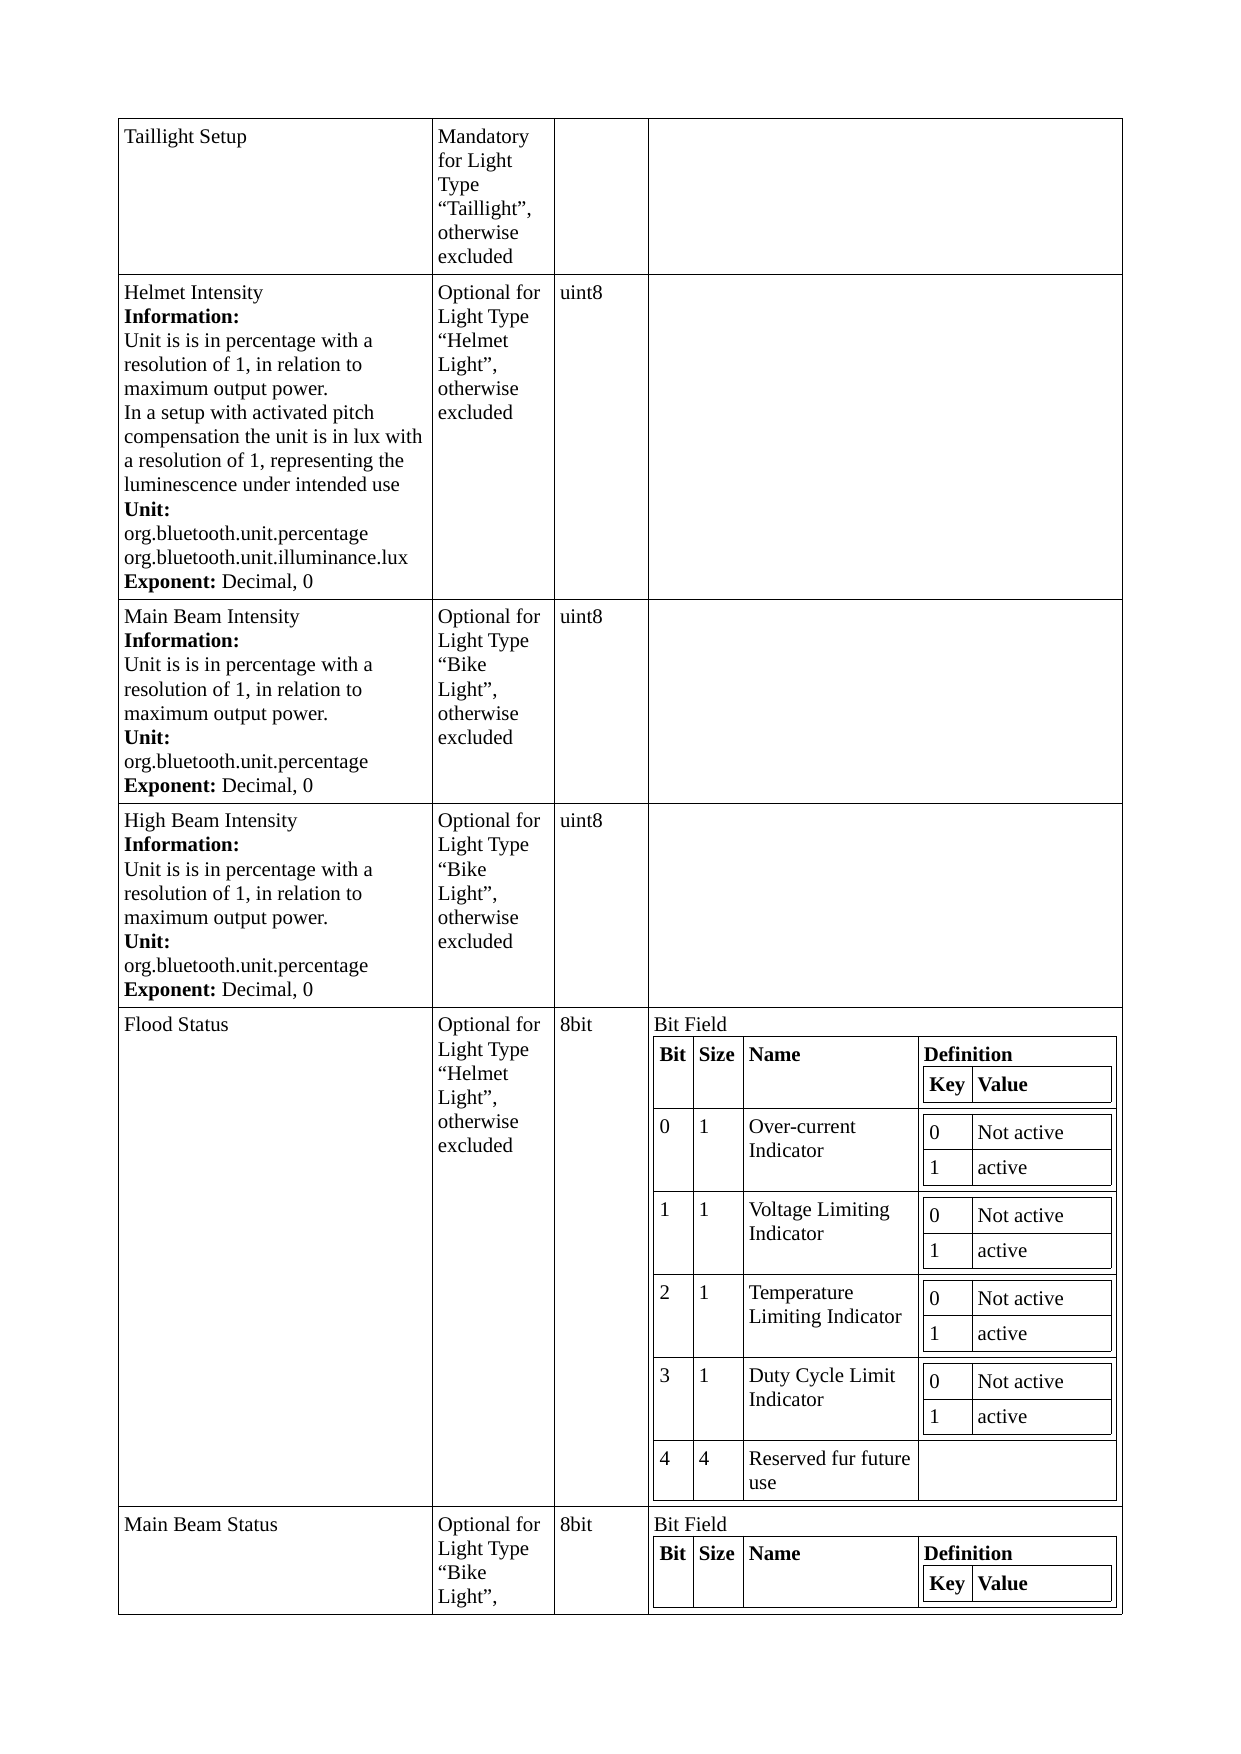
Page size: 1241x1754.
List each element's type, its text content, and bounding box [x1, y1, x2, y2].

table_cell Mandatory for Light Type “Taillight”, otherwise excluded [433, 119, 554, 274]
table_cell active [973, 1316, 1111, 1351]
table_header Key [924, 1566, 972, 1601]
table_cell [919, 1275, 1116, 1357]
table_header 0 [924, 1364, 972, 1398]
table_header 0 [924, 1281, 972, 1315]
table_header Not active [973, 1281, 1111, 1315]
table_header Not active [973, 1198, 1111, 1232]
table_cell active [973, 1400, 1111, 1434]
table_cell 3 [654, 1358, 693, 1440]
table_cell 2 [654, 1275, 693, 1357]
table_cell 0 [654, 1109, 693, 1191]
table_cell Main Beam Status [119, 1507, 432, 1613]
table_cell [919, 1441, 1116, 1500]
table_cell Helmet Intensity Information: Unit is is in percentage with a resolution of 1, in relation to maximum output power. In a setup with activated pitch compensation the unit is in lux with a resolution of 1, representing the luminescence under intended use Unit: org.bluetooth.unit.percentage org.bluetooth.unit.illuminance.lux Exponent: Decimal, 0 [119, 275, 432, 598]
table_header 0 [924, 1198, 972, 1232]
table_cell 1 [654, 1192, 693, 1274]
table_cell uint8 [555, 804, 648, 1007]
table_header Not active [973, 1115, 1111, 1149]
table_cell Over-current Indicator [744, 1109, 918, 1191]
table_header Size [694, 1537, 743, 1607]
table_cell Optional for Light Type “Bike Light”, otherwise excluded [433, 804, 554, 1007]
table_cell Optional for Light Type “Bike Light”, [433, 1507, 554, 1613]
table_cell Reserved fur future use [744, 1441, 918, 1500]
table_header Value [973, 1566, 1111, 1601]
table_cell uint8 [555, 275, 648, 598]
table_cell 1 [924, 1234, 972, 1268]
table_cell [649, 804, 1122, 1007]
table_header Not active [973, 1364, 1111, 1398]
table_cell Bit Field [649, 1507, 1122, 1613]
table_cell 1 [924, 1316, 972, 1351]
table_header Definition [919, 1037, 1116, 1108]
table_header Value [973, 1067, 1111, 1102]
table_cell 4 [694, 1441, 743, 1500]
table_cell 1 [694, 1358, 743, 1440]
table_header Bit [654, 1037, 693, 1108]
table_cell 8bit [555, 1507, 648, 1613]
table_header 0 [924, 1115, 972, 1149]
table_header Size [694, 1037, 743, 1108]
table_cell High Beam Intensity Information: Unit is is in percentage with a resolution of 1, in relation to maximum output power. Unit: org.bluetooth.unit.percentage Exponent: Decimal, 0 [119, 804, 432, 1007]
table_cell uint8 [555, 600, 648, 802]
table_cell [919, 1358, 1116, 1440]
table_cell Bit Field [649, 1008, 1122, 1506]
table_cell [649, 275, 1122, 598]
table_cell 1 [924, 1400, 972, 1434]
table_cell [649, 119, 1122, 274]
table_cell [919, 1192, 1116, 1274]
table_header Name [744, 1537, 918, 1607]
table_cell active [973, 1150, 1111, 1185]
table_cell 1 [924, 1150, 972, 1185]
table_cell 1 [694, 1192, 743, 1274]
table_cell Temperature Limiting Indicator [744, 1275, 918, 1357]
table_cell Optional for Light Type “Helmet Light”, otherwise excluded [433, 1008, 554, 1506]
table_cell active [973, 1234, 1111, 1268]
table_cell [919, 1109, 1116, 1191]
table_header Name [744, 1037, 918, 1108]
table_cell 1 [694, 1275, 743, 1357]
table_cell Optional for Light Type “Bike Light”, otherwise excluded [433, 600, 554, 802]
table_cell 8bit [555, 1008, 648, 1506]
table_header Bit [654, 1537, 693, 1607]
table_cell Optional for Light Type “Helmet Light”, otherwise excluded [433, 275, 554, 598]
table_cell 4 [654, 1441, 693, 1500]
table_cell Duty Cycle Limit Indicator [744, 1358, 918, 1440]
table_cell Taillight Setup [119, 119, 432, 274]
table_cell [649, 600, 1122, 802]
table_cell Voltage Limiting Indicator [744, 1192, 918, 1274]
table_cell 1 [694, 1109, 743, 1191]
table_header Definition [919, 1537, 1116, 1607]
table_cell Flood Status [119, 1008, 432, 1506]
table_header Key [924, 1067, 972, 1102]
table_cell [555, 119, 648, 274]
table_cell Main Beam Intensity Information: Unit is is in percentage with a resolution of 1, in relation to maximum output power. Unit: org.bluetooth.unit.percentage Exponent: Decimal, 0 [119, 600, 432, 802]
